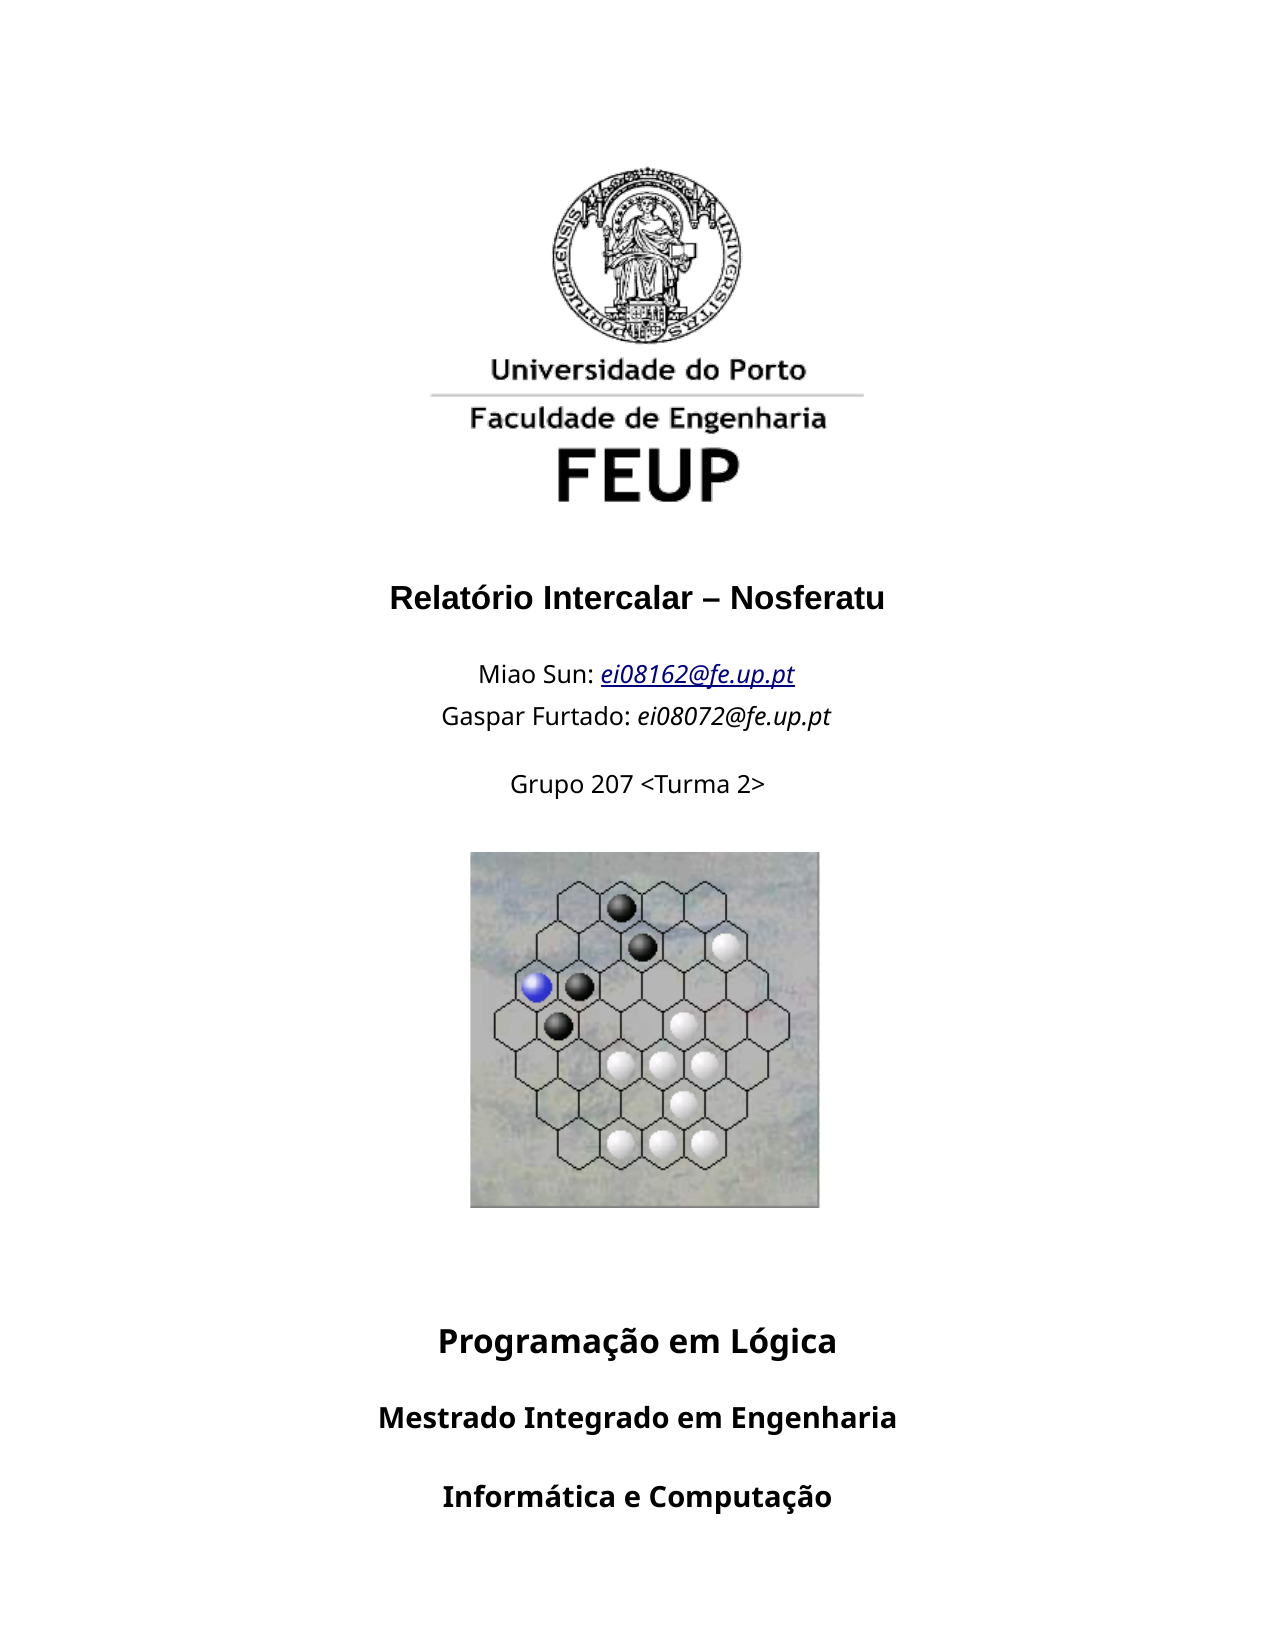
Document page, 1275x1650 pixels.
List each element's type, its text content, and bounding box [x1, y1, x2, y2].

text Miao Sun: ei08162@fe.up.pt [118, 656, 1157, 690]
text Mestrado Integrado em Engenharia [118, 1397, 1157, 1437]
text Gaspar Furtado: ei08072@fe.up.pt [118, 699, 1157, 733]
text Programação em Lógica [118, 1318, 1157, 1363]
text Grupo 207 <Turma 2> [118, 767, 1157, 801]
text Informática e Computação [118, 1477, 1157, 1516]
text Relatório Intercalar – Nosferatu [118, 578, 1157, 617]
